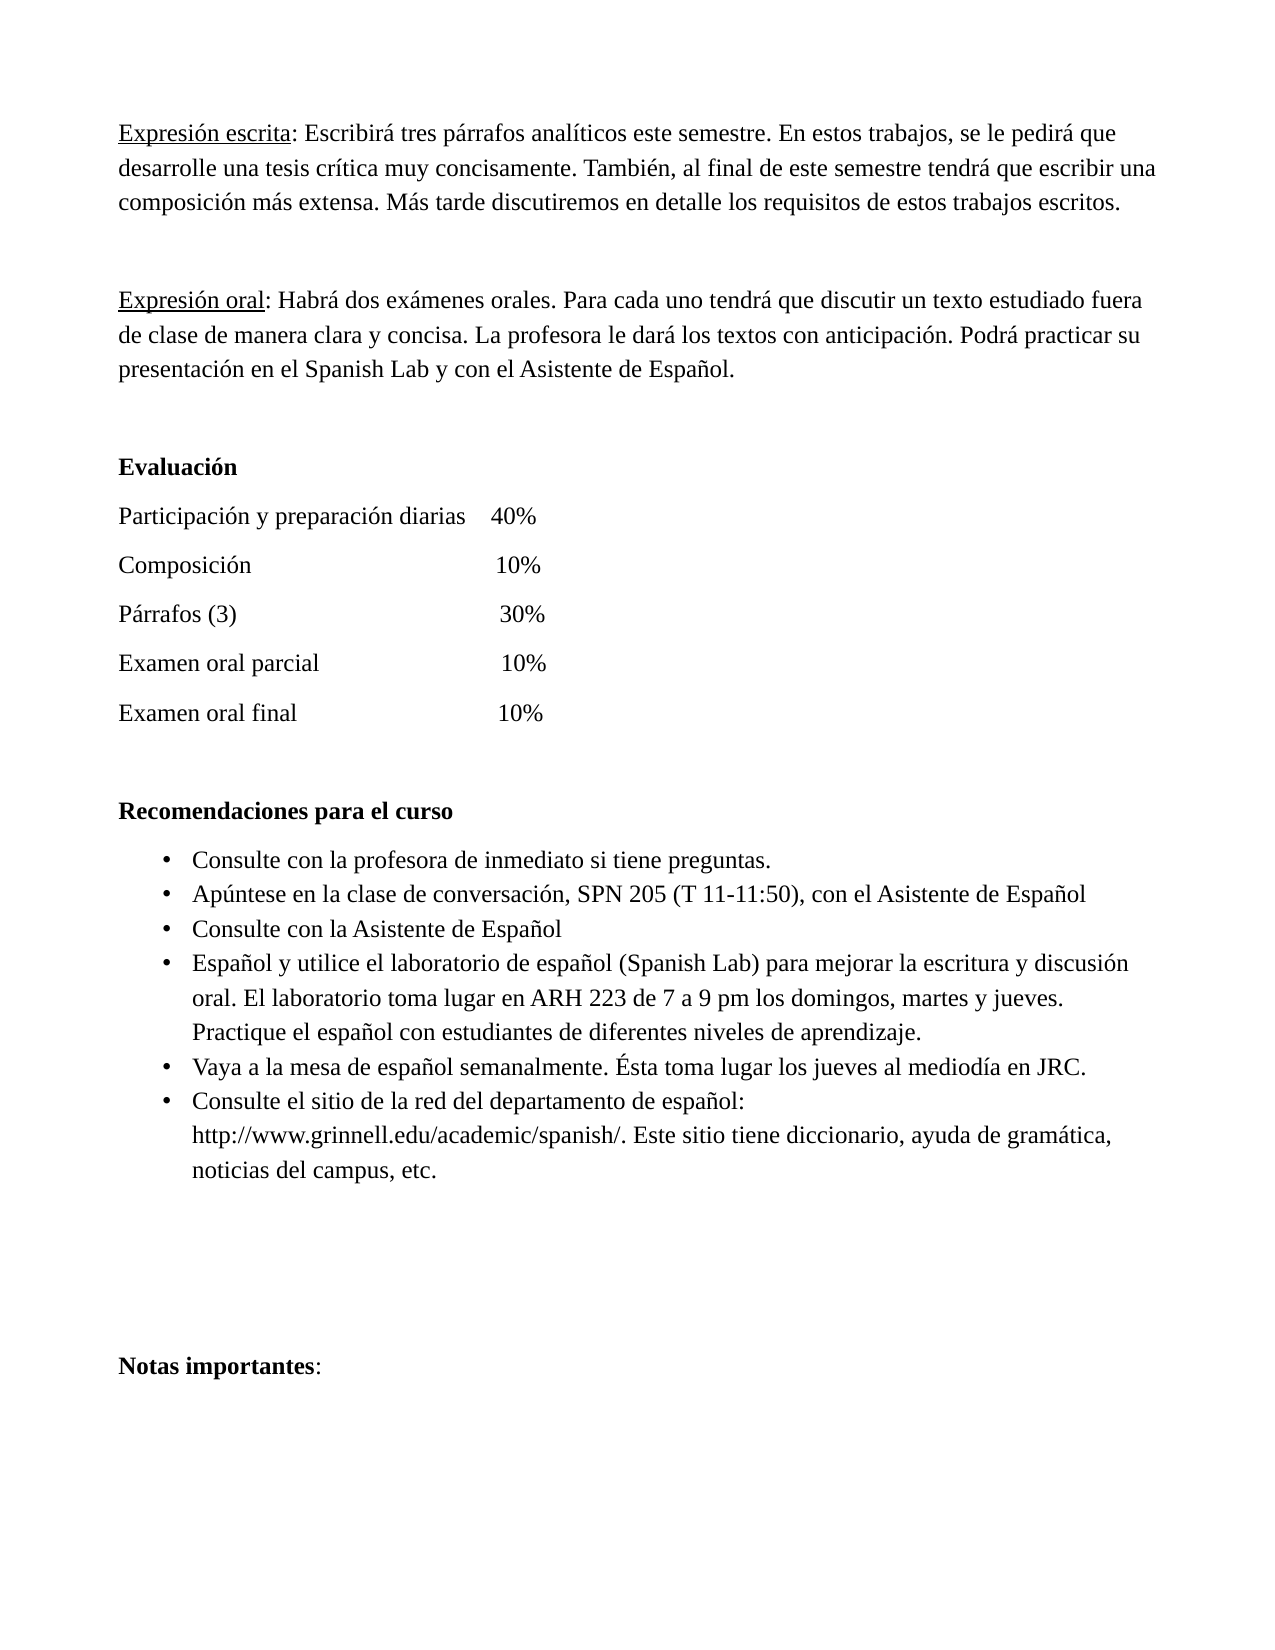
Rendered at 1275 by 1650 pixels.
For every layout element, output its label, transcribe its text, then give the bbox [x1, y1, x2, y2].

list Español y utilice el laboratorio de español (Spanish Lab) para mejorar la escritura y discusión oral. El laboratorio toma lugar en ARH 223 de 7 a 9 pm los domingos, martes y jueves. Practique el español con estudiantes de diferentes niveles de aprendizaje. [162, 948, 1157, 1046]
text Composición 10% [118, 550, 1157, 579]
list Apúntese en la clase de conversación, SPN 205 (T 11-11:50), con el Asistente de Español [162, 879, 1157, 908]
list Vaya a la mesa de español semanalmente. Ésta toma lugar los jueves al mediodía en JRC. [162, 1052, 1157, 1080]
text Participación y preparación diarias 40% [118, 501, 1157, 530]
text Recomendaciones para el curso [118, 796, 1157, 824]
text Notas importantes: [118, 1351, 1157, 1380]
list Consulte con la Asistente de Español [162, 914, 1157, 942]
text Expresión oral: Habrá dos exámenes orales. Para cada uno tendrá que discutir un texto estudiado fuera de clase de manera clara y concisa. La profesora le dará los textos con anticipación. Podrá practicar su presentación en el Spanish Lab y con el Asistente de Español. [118, 285, 1157, 383]
text Expresión escrita: Escribirá tres párrafos analíticos este semestre. En estos trabajos, se le pedirá que desarrolle una tesis crítica muy concisamente. También, al final de este semestre tendrá que escribir una composición más extensa. Más tarde discutiremos en detalle los requisitos de estos trabajos escritos. [118, 118, 1157, 216]
text Examen oral final 10% [118, 698, 1157, 726]
text Párrafos (3) 30% [118, 599, 1157, 628]
text Examen oral parcial 10% [118, 648, 1157, 677]
list Consulte con la profesora de inmediato si tiene preguntas. [162, 845, 1157, 873]
text Evaluación [118, 452, 1157, 481]
list Consulte el sitio de la red del departamento de español: http://www.grinnell.edu/academic/spanish/. Este sitio tiene diccionario, ayuda de gramática, noticias del campus, etc. [162, 1086, 1157, 1184]
